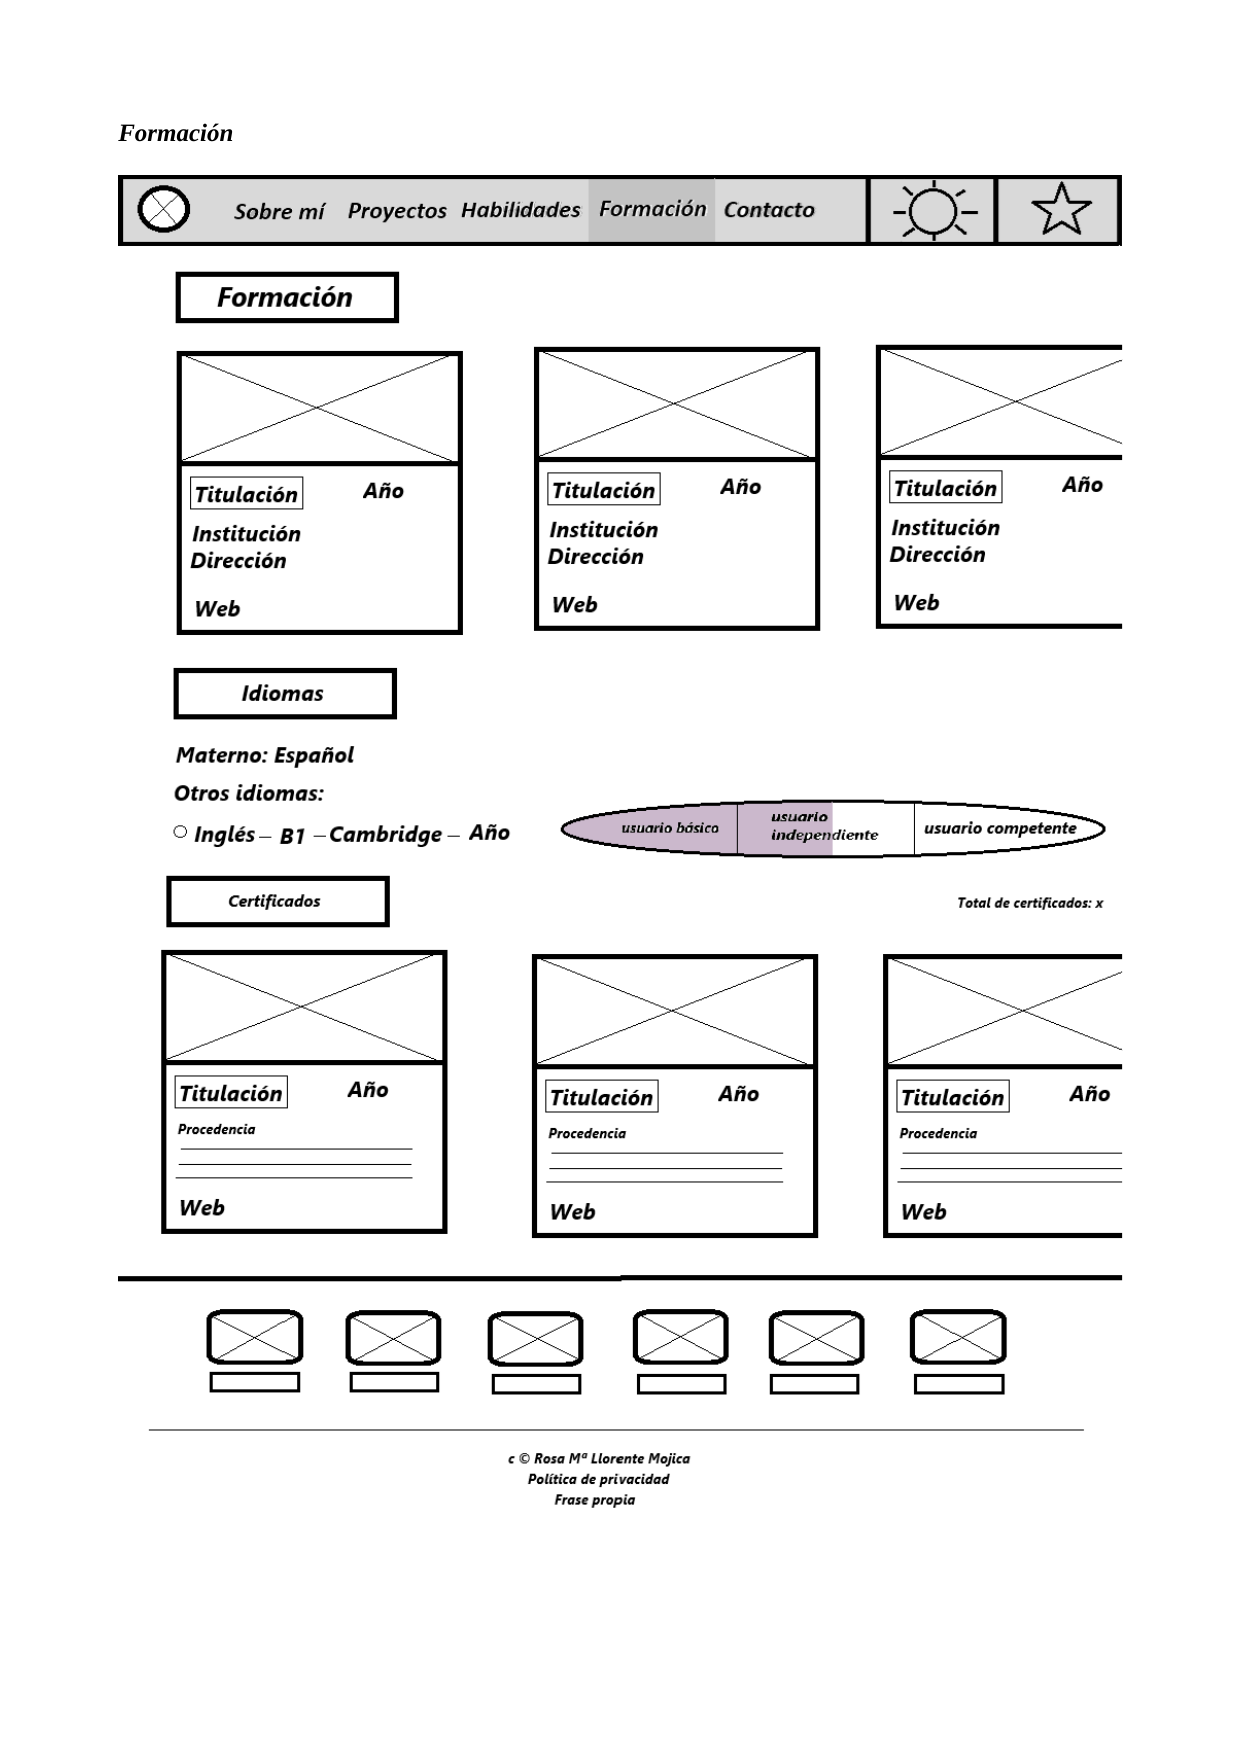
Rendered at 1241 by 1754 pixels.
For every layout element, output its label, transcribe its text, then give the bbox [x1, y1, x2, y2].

text Formación [118, 118, 1122, 147]
picture [118, 175, 1123, 1518]
